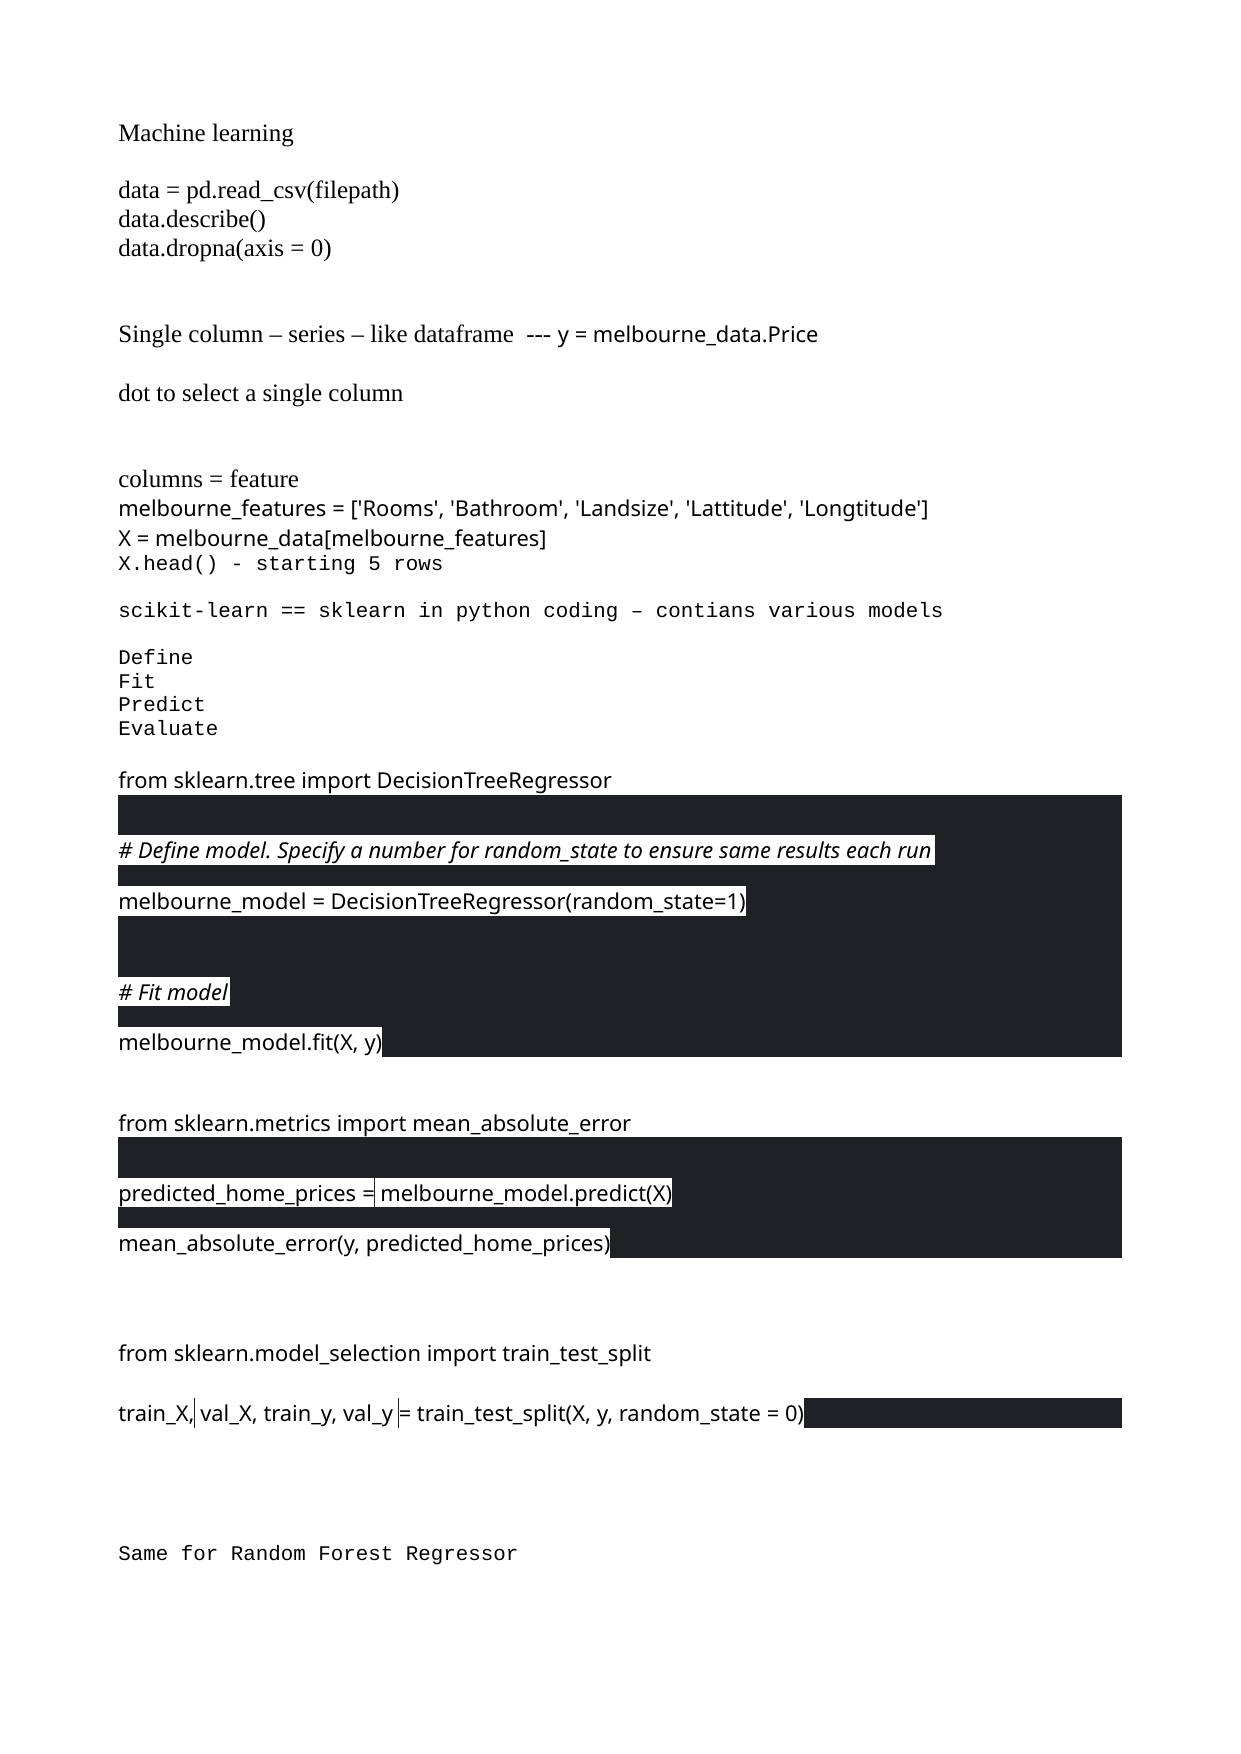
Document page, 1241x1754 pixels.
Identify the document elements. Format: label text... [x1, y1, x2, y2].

text Evaluate [118, 718, 1122, 742]
text melbourne_features = ['Rooms', 'Bathroom', 'Landsize', 'Lattitude', 'Longtitude'] [118, 493, 1122, 523]
text X.head() - starting 5 rows [118, 552, 1122, 576]
text Machine learning data = pd.read_csv(filepath) [118, 118, 1122, 204]
text columns = feature [118, 464, 1122, 493]
text dot to select a single column [118, 378, 1122, 407]
text train_X, val_X, train_y, val_y = train_test_split(X, y, random_state = 0) [118, 1398, 1122, 1428]
text Single column – series – like dataframe --- y = melbourne_data.Price [118, 319, 1122, 349]
text data.dropna(axis = 0) [118, 233, 1122, 262]
text Fit [118, 671, 1122, 694]
text # Fit model [118, 977, 1122, 1006]
text mean_absolute_error(y, predicted_home_prices) [118, 1228, 1122, 1258]
text Predict [118, 694, 1122, 718]
text melbourne_model = DecisionTreeRegressor(random_state=1) [118, 886, 1122, 916]
text from sklearn.metrics import mean_absolute_error [118, 1108, 1122, 1137]
text predicted_home_prices = melbourne_model.predict(X) [118, 1177, 1122, 1207]
text from sklearn.tree import DecisionTreeRegressor [118, 765, 1122, 795]
text Define [118, 647, 1122, 671]
text from sklearn.model_selection import train_test_split [118, 1338, 1122, 1368]
text melbourne_model.fit(X, y) [118, 1027, 1122, 1057]
text data.describe() [118, 204, 1122, 233]
text Same for Random Forest Regressor [118, 1543, 1122, 1567]
text X = melbourne_data[melbourne_features] [118, 523, 1122, 552]
text # Define model. Specify a number for random_state to ensure same results each run [118, 835, 1122, 865]
text scikit-learn == sklearn in python coding – contians various models [118, 600, 1122, 623]
